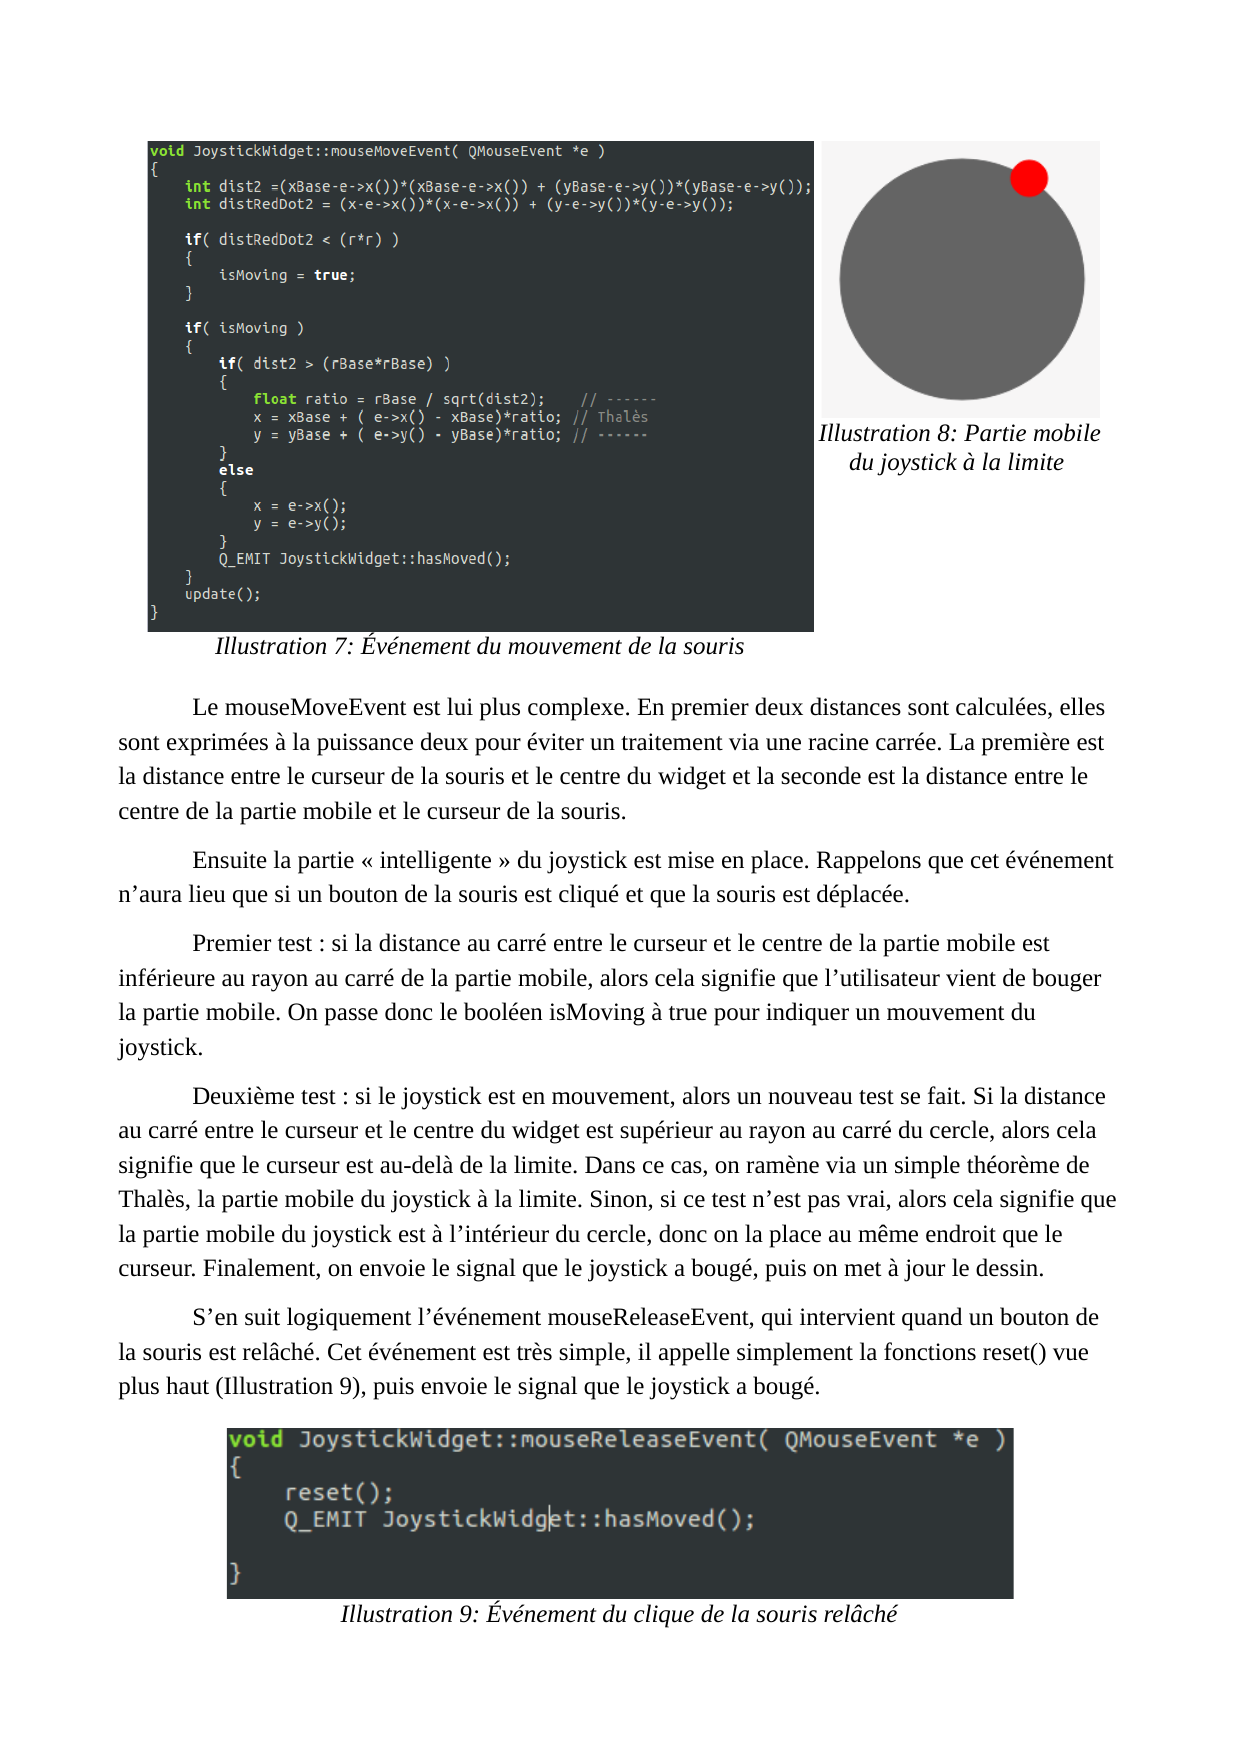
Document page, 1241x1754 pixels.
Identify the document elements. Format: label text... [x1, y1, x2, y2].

text [227, 1416, 1013, 1428]
text Illustration 9: Événement du clique de la souris relâché [227, 1599, 1013, 1628]
text Illustration 8: Partie mobile du joystick à la limite [817, 142, 1104, 475]
text Premier test : si la distance au carré entre le curseur et le centre de la partie mobile est inférieure au rayon au carré de la partie mobile, alors cela signifie que l’utilisateur vient de bouger la partie mobile. On passe donc le booléen isMoving à true pour indiquer un mouvement du joystick. [118, 928, 1122, 1061]
picture [147, 141, 814, 632]
picture [226, 1428, 1014, 1599]
text Le mouseMoveEvent est lui plus complexe. En premier deux distances sont calculées, elles sont exprimées à la puissance deux pour éviter un traitement via une racine carrée. La première est la distance entre le curseur de la souris et le centre du widget et la seconde est la distance entre le centre de la partie mobile et le curseur de la souris. [118, 692, 1122, 825]
text Illustration 7: Événement du mouvement de la souris [144, 142, 817, 660]
text S’en suit logiquement l’événement mouseReleaseEvent, qui intervient quand un bouton de la souris est relâché. Cet événement est très simple, il appelle simplement la fonctions reset() vue plus haut (Illustration 9), puis envoie le signal que le joystick a bougé. [118, 1302, 1122, 1400]
picture [821, 141, 1022, 418]
text Deuxième test : si le joystick est en mouvement, alors un nouveau test se fait. Si la distance au carré entre le curseur et le centre du widget est supérieur au rayon au carré du cercle, alors cela signifie que le curseur est au-delà de la limite. Dans ce cas, on ramène via un simple théorème de Thalès, la partie mobile du joystick à la limite. Sinon, si ce test n’est pas vrai, alors cela signifie que la partie mobile du joystick est à l’intérieur du cercle, donc on la place au même endroit que le curseur. Finalement, on envoie le signal que le joystick a bougé, puis on met à jour le dessin. [118, 1081, 1122, 1282]
text Ensuite la partie « intelligente » du joystick est mise en place. Rappelons que cet événement n’aura lieu que si un bouton de la souris est cliqué et que la souris est déplacée. [118, 845, 1122, 908]
